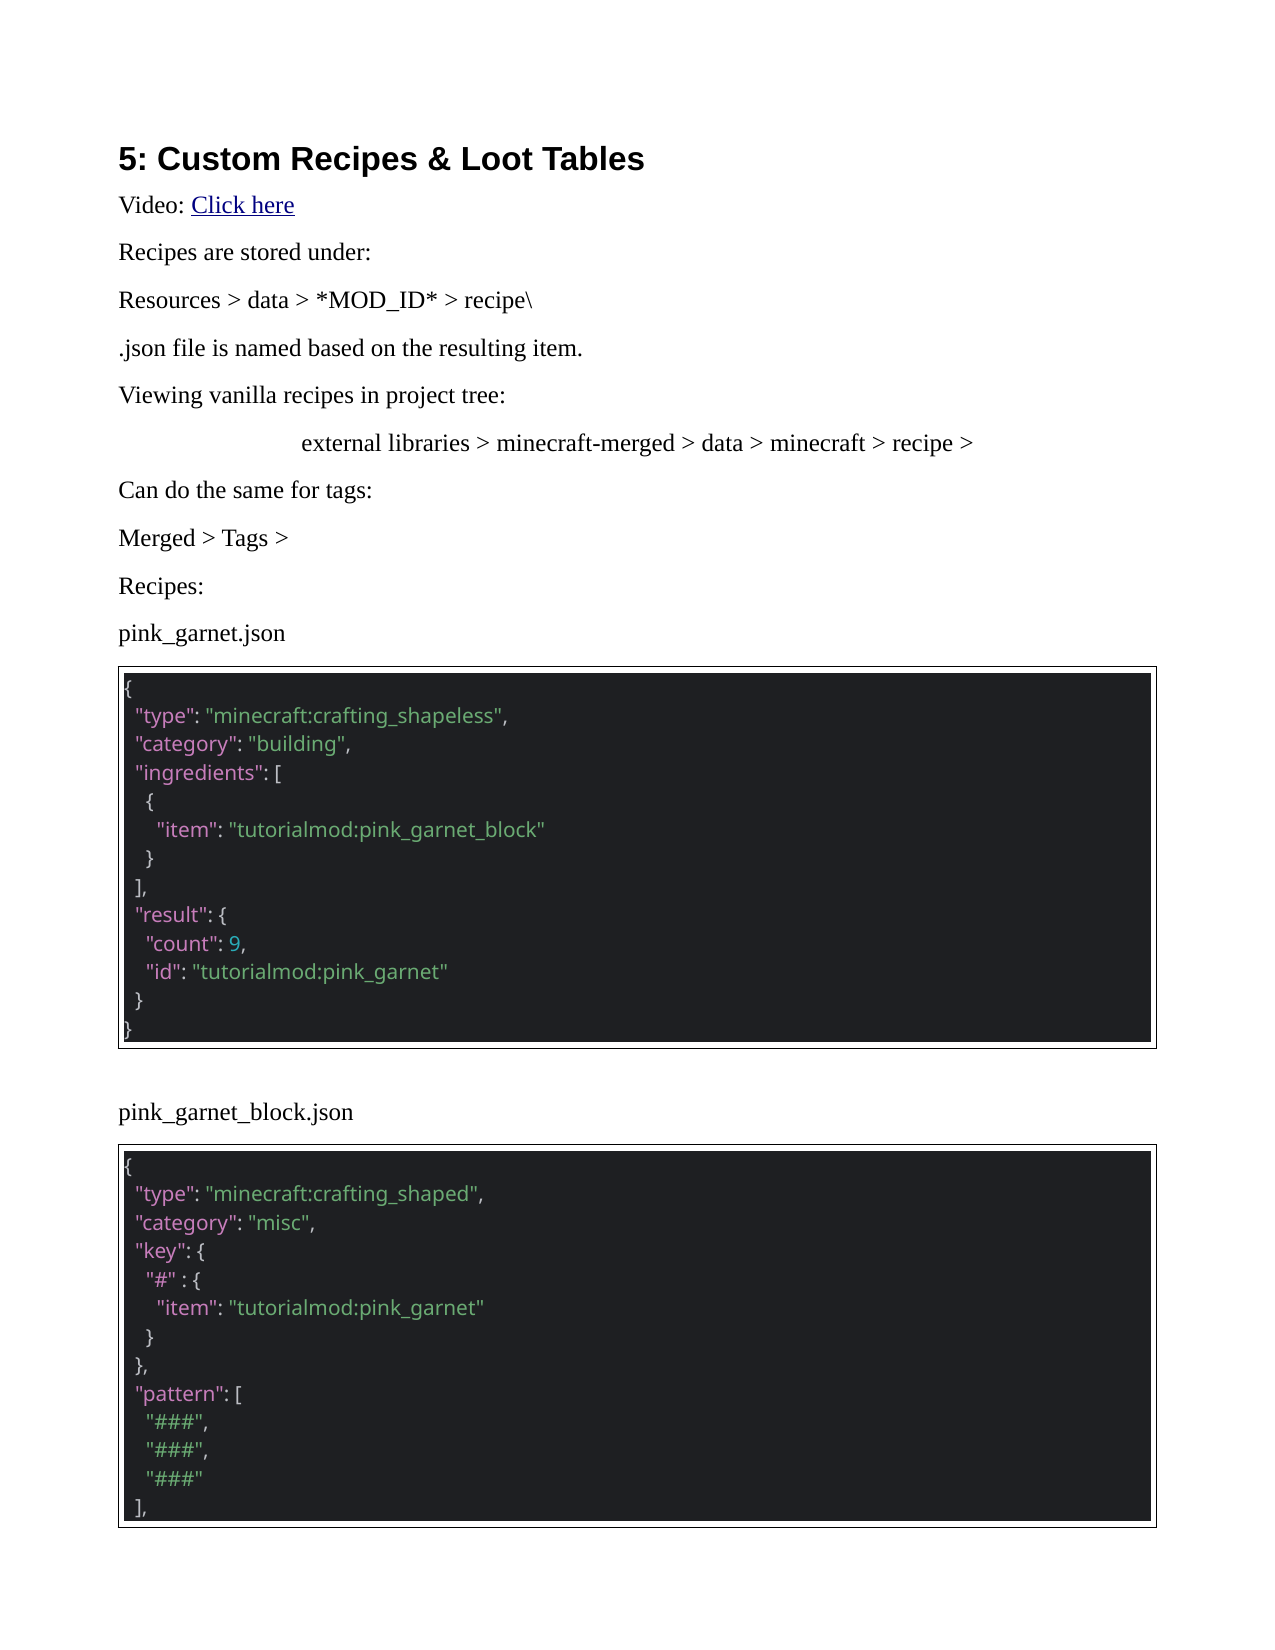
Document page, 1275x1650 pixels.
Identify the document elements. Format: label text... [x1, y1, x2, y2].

text pink_garnet_block.json [118, 1097, 1157, 1126]
table_header { "type": "minecraft:crafting_shapeless", "category": "building", "ingredients": [ { "item": "tutorialmod:pink_garnet_block" } ], "result": { "count": 9, "id": "tutorialmod:pink_garnet" } } [119, 667, 1156, 1048]
text Resources > data > *MOD_ID* > recipe\ [118, 285, 1157, 314]
table_header { "type": "minecraft:crafting_shaped", "category": "misc", "key": { "#" : { "item": "tutorialmod:pink_garnet" } }, "pattern": [ "###", "###", "###" ], [119, 1145, 1156, 1527]
text Recipes: [118, 571, 1157, 599]
text .json file is named based on the resulting item. [118, 333, 1157, 361]
text Video: Click here [118, 190, 1157, 219]
text Viewing vanilla recipes in project tree: [118, 380, 1157, 409]
text external libraries > minecraft-merged > data > minecraft > recipe > [118, 428, 1157, 457]
subtitle 5: Custom Recipes & Loot Tables [118, 139, 1157, 177]
text Recipes are stored under: [118, 237, 1157, 266]
text Can do the same for tags: [118, 476, 1157, 504]
text pink_garnet.json [118, 618, 1157, 647]
text Merged > Tags > [118, 523, 1157, 552]
